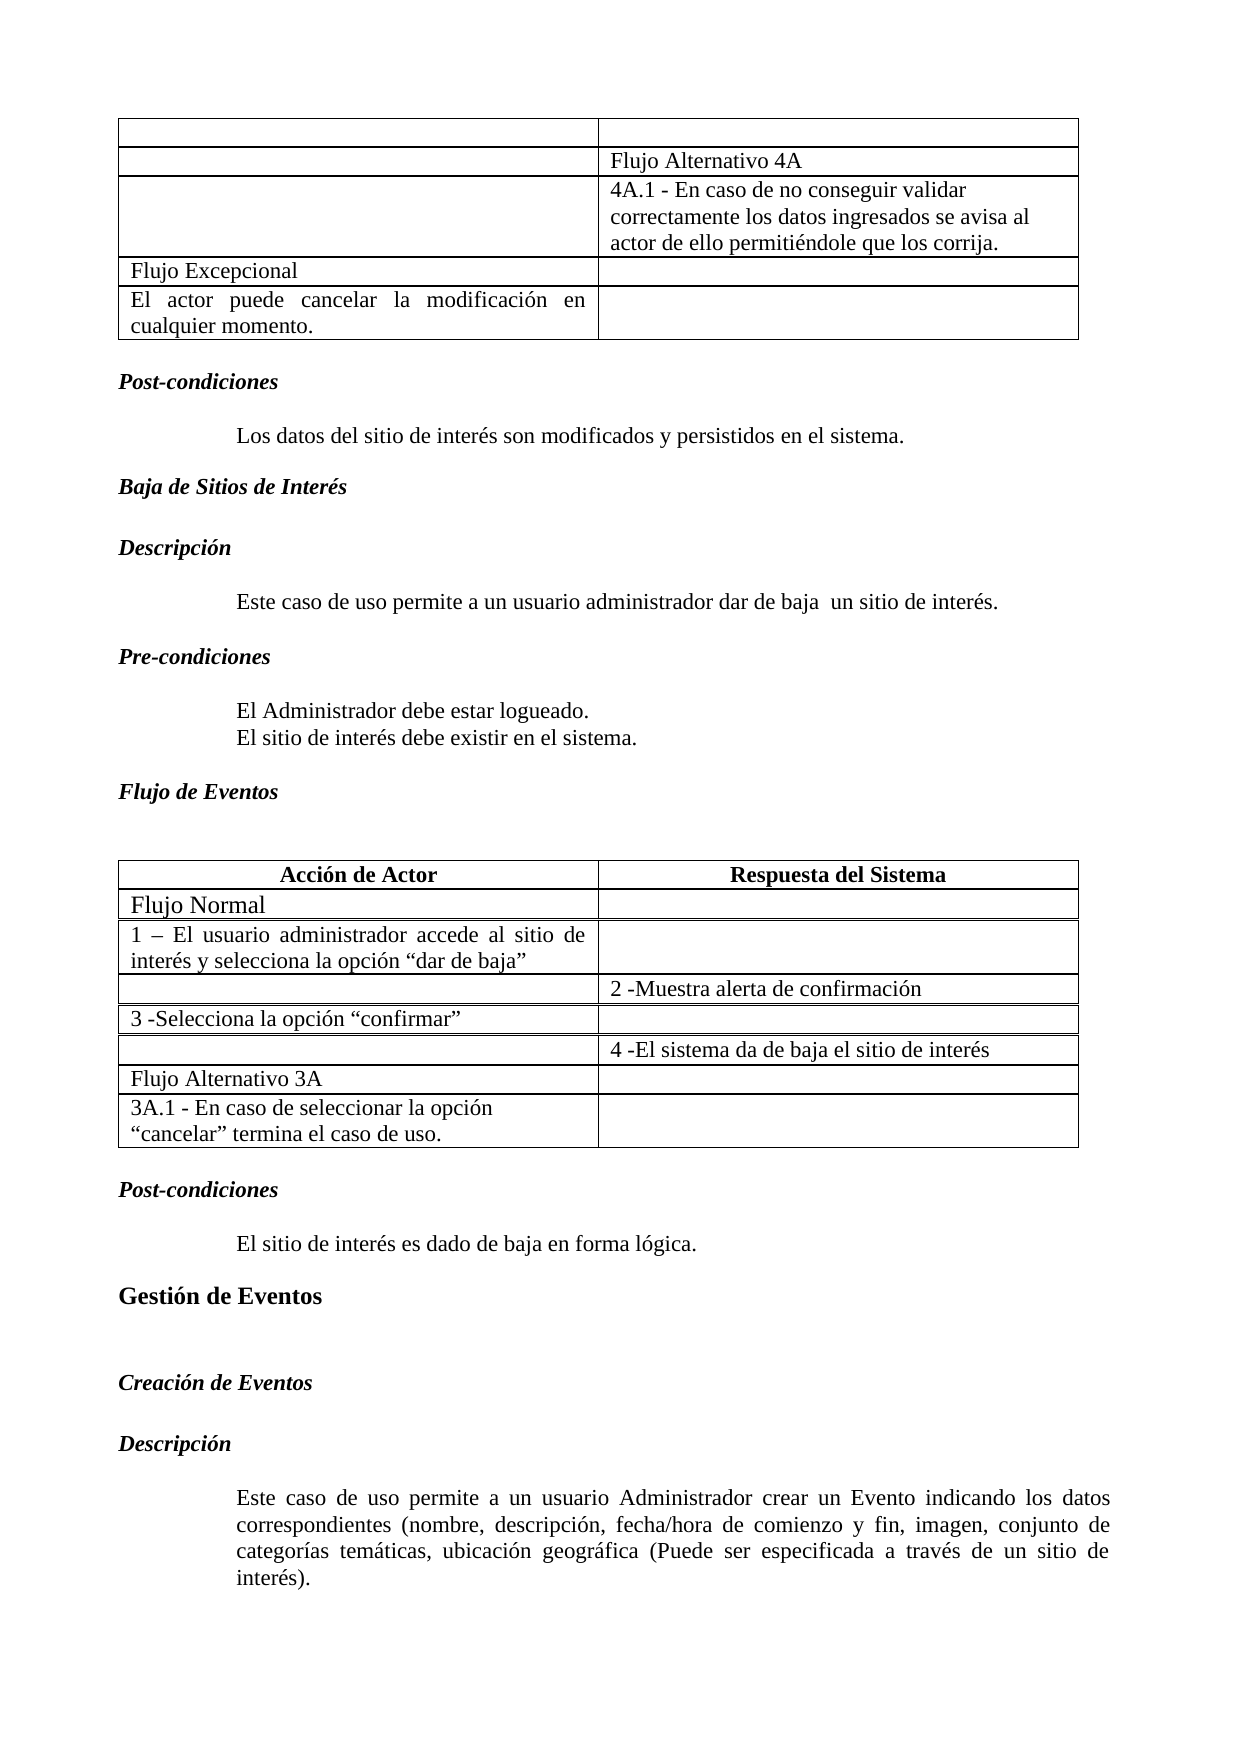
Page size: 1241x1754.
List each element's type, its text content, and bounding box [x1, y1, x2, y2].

table_cell [599, 921, 1078, 973]
text Este caso de uso permite a un usuario Administrador crear un Evento indicando los datos correspondientes (nombre, descripción, fecha/hora de comienzo y fin, imagen, conjunto de categorías temáticas, ubicación geográfica (Puede ser especificada a través de un sitio de interés). [118, 1484, 1122, 1590]
text Baja de Sitios de Interés [118, 473, 1122, 500]
table_cell Flujo Alternativo 3A [119, 1066, 598, 1093]
table_cell [599, 258, 1078, 285]
text Creación de Eventos [118, 1369, 1122, 1396]
table_cell 2 -Muestra alerta de confirmación [599, 975, 1078, 1003]
text Los datos del sitio de interés son modificados y persistidos en el sistema. [118, 422, 1122, 448]
text Este caso de uso permite a un usuario administrador dar de baja un sitio de interés. [118, 588, 1122, 615]
table_cell El actor puede cancelar la modificación en cualquier momento. [119, 287, 598, 339]
table_cell [599, 1066, 1078, 1093]
table_cell [119, 177, 598, 256]
table_cell [599, 119, 1078, 146]
table_cell [599, 1095, 1078, 1147]
table_cell Flujo Alternativo 4A [599, 148, 1078, 175]
table_cell [599, 890, 1078, 918]
table_cell [119, 148, 598, 175]
table_cell [599, 1006, 1078, 1033]
table_cell 3 -Selecciona la opción “confirmar” [119, 1006, 598, 1033]
table_cell [599, 287, 1078, 339]
table_cell [119, 119, 598, 146]
table_header Respuesta del Sistema [599, 861, 1078, 888]
table_header Acción de Actor [119, 861, 598, 888]
table_cell 3A.1 - En caso de seleccionar la opción “cancelar” termina el caso de uso. [119, 1095, 598, 1147]
text Flujo de Eventos [118, 778, 1122, 804]
table_cell Flujo Normal [119, 890, 598, 918]
text Post-condiciones [118, 368, 1122, 394]
table_cell 4A.1 - En caso de no conseguir validar correctamente los datos ingresados se avisa al actor de ello permitiéndole que los corrija. [599, 177, 1078, 256]
table_cell 4 -El sistema da de baja el sitio de interés [599, 1036, 1078, 1064]
text Descripción [118, 534, 1122, 560]
text Post-condiciones [118, 1176, 1122, 1202]
text Gestión de Eventos [118, 1281, 1122, 1310]
text El sitio de interés es dado de baja en forma lógica. [118, 1230, 1122, 1256]
text Descripción [118, 1430, 1122, 1456]
table_cell [119, 975, 598, 1003]
table_cell Flujo Excepcional [119, 258, 598, 285]
table_cell 1 – El usuario administrador accede al sitio de interés y selecciona la opción “dar de baja” [119, 921, 598, 973]
text Pre-condiciones [118, 643, 1122, 669]
text El Administrador debe estar logueado. El sitio de interés debe existir en el sistema. [118, 697, 1122, 750]
table_cell [119, 1036, 598, 1064]
